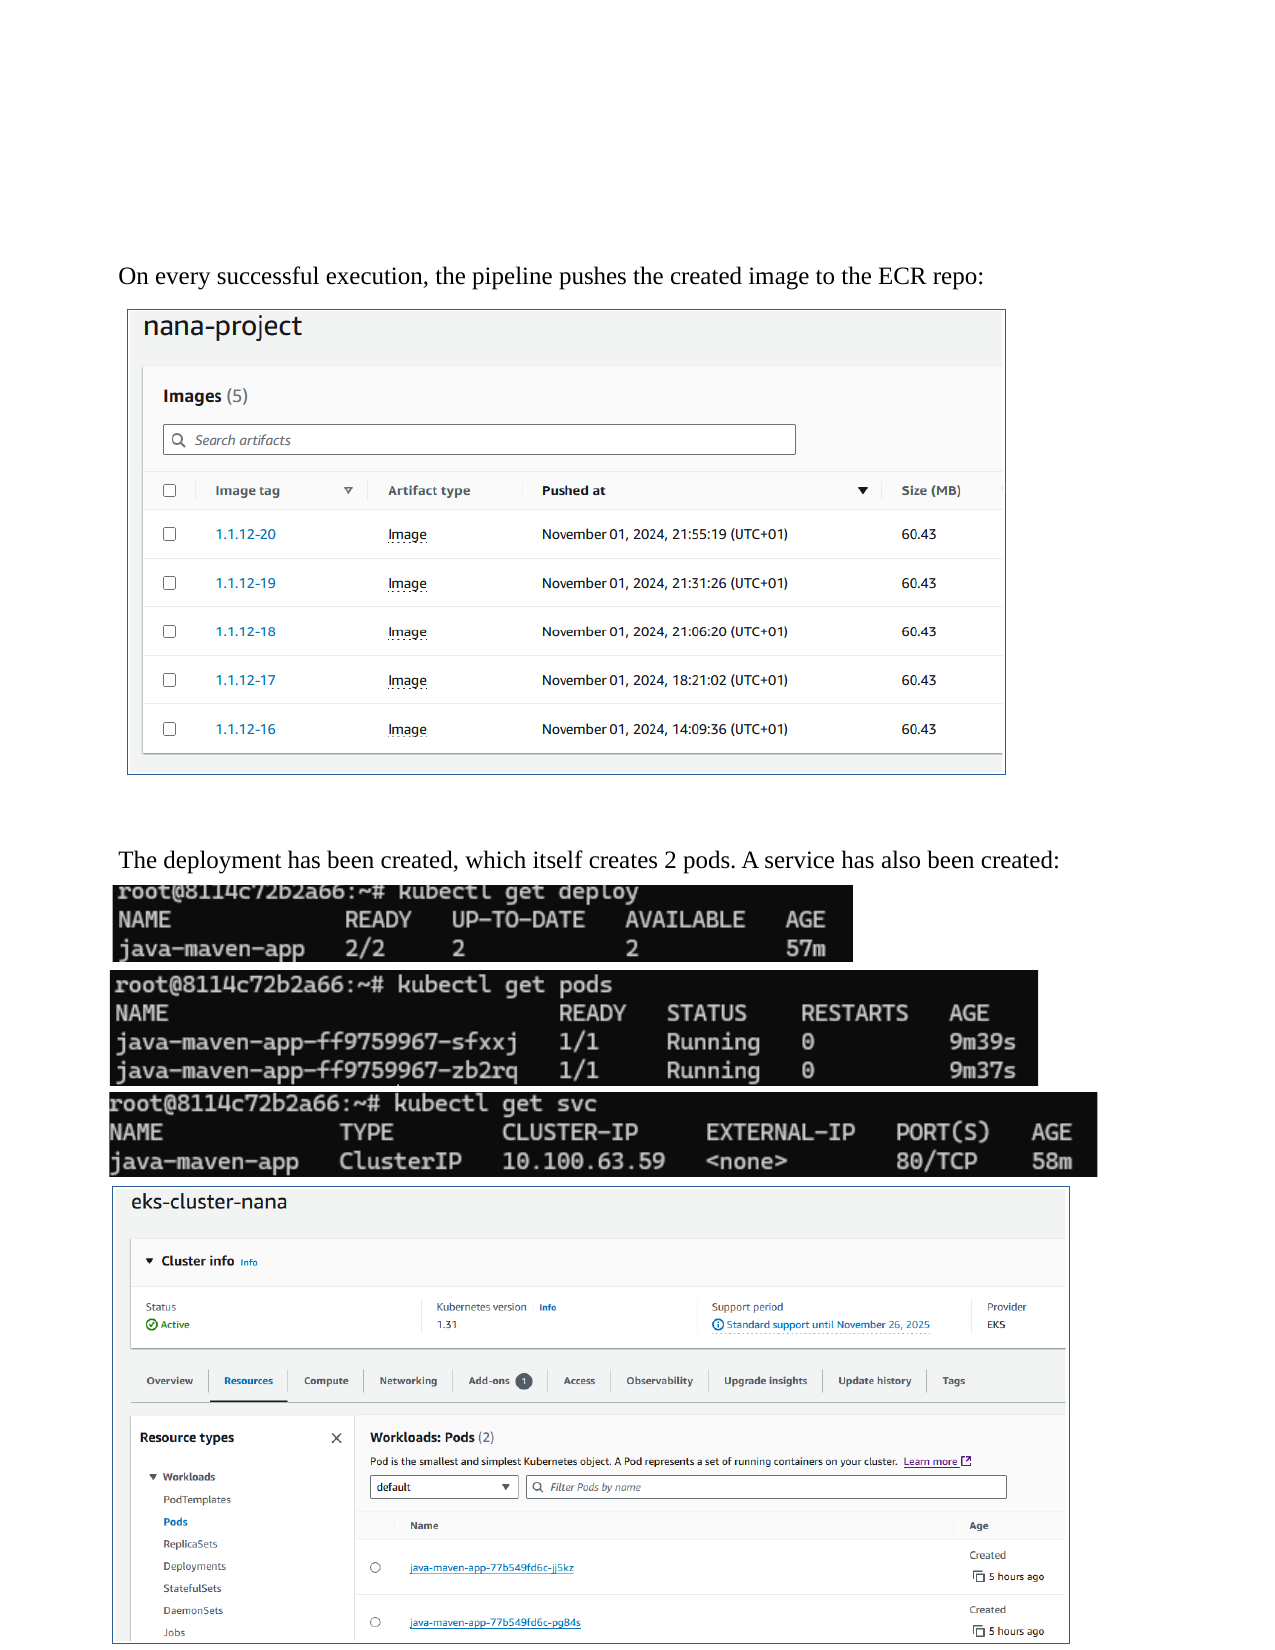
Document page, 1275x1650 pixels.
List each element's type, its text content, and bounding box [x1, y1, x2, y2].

picture [129, 311, 1003, 772]
picture [115, 1189, 1066, 1641]
text The deployment has been created, which itself creates 2 pods. A service has also been created: [118, 845, 1157, 874]
text On every successful execution, the pipeline pushes the created image to the ECR repo: [118, 261, 1157, 290]
picture [112, 885, 853, 962]
picture [109, 1092, 1098, 1177]
picture [109, 970, 1039, 1086]
